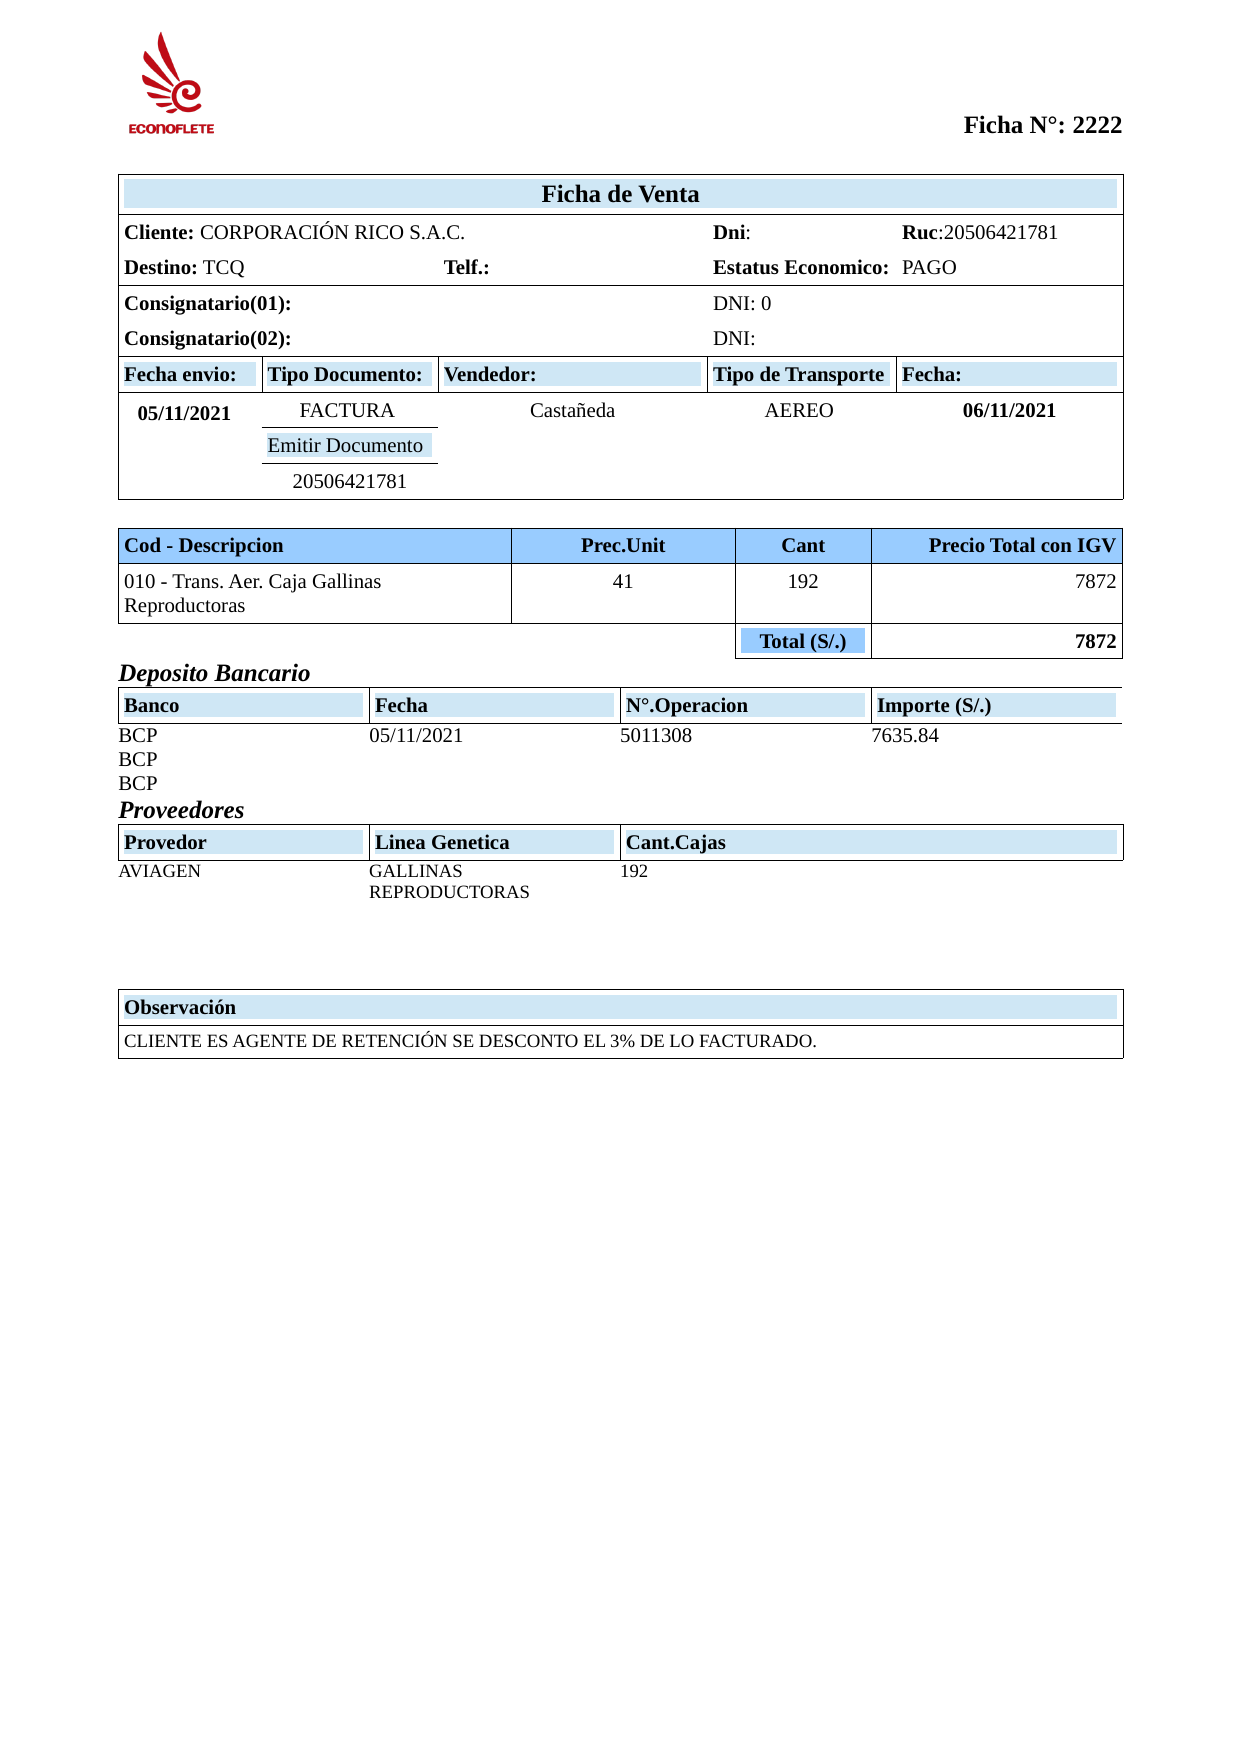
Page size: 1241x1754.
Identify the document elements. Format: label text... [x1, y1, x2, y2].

table_cell DNI: 0 [707, 286, 1123, 321]
table_header Ficha de Venta [119, 175, 1123, 214]
table_cell 41 [512, 564, 735, 623]
table_cell [118, 968, 369, 989]
table_cell BCP [118, 747, 369, 771]
table_header Precio Total con IGV [872, 529, 1122, 563]
table_cell PAGO [896, 249, 1123, 285]
table_header Importe (S/.) [872, 688, 1122, 723]
table_cell 7872 [872, 564, 1122, 623]
table_cell Dni: [707, 215, 896, 249]
table_cell 06/11/2021 [896, 393, 1123, 498]
table_header Banco [119, 688, 369, 723]
table_cell DNI: [707, 321, 1123, 356]
table_header Observación [119, 990, 1123, 1024]
table_cell BCP [118, 771, 369, 795]
table_cell Telf.: [438, 249, 707, 285]
picture [118, 31, 225, 134]
table_cell Fecha: [897, 357, 1123, 392]
table_cell [620, 968, 1123, 989]
table_cell Cliente: CORPORACIÓN RICO S.A.C. [119, 215, 707, 249]
table_cell Estatus Economico: [707, 249, 896, 285]
table_cell GALLINAS REPRODUCTORAS [369, 861, 620, 903]
table_cell Destino: TCQ [119, 249, 438, 285]
table_cell [118, 903, 369, 924]
table_cell Tipo de Transporte [708, 357, 896, 392]
table_cell [620, 903, 1123, 924]
table_header Prec.Unit [512, 529, 735, 563]
table_cell Consignatario(02): [119, 321, 707, 356]
table_cell [118, 946, 369, 967]
table_cell [620, 946, 1123, 967]
table_cell AVIAGEN [118, 861, 369, 903]
table_cell 5011308 [620, 724, 871, 747]
table_cell AEREO [707, 393, 896, 498]
table_cell 7635.84 [871, 724, 1122, 747]
table_cell 05/11/2021 [119, 393, 262, 498]
table_cell [369, 903, 620, 924]
table_cell [871, 771, 1122, 795]
table_header Cant [736, 529, 871, 563]
table_cell [369, 924, 620, 946]
table_cell [620, 924, 1123, 946]
table_cell Emitir Documento [262, 428, 438, 463]
table_cell Fecha envio: [119, 357, 262, 392]
text Deposito Bancario [118, 658, 1122, 687]
table_cell [369, 747, 620, 771]
table_header Fecha [370, 688, 620, 723]
table_cell 7872 [872, 624, 1122, 658]
table_cell Ruc:20506421781 [896, 215, 1123, 249]
table_cell Consignatario(01): [119, 286, 707, 321]
table_header Linea Genetica [370, 825, 620, 859]
table_cell BCP [118, 724, 369, 747]
table_cell [620, 771, 871, 795]
table_cell Total (S/.) [736, 624, 871, 658]
table_cell 192 [736, 564, 871, 623]
table_cell [369, 771, 620, 795]
text Proveedores [118, 795, 1122, 824]
table_cell [369, 968, 620, 989]
table_cell Castañeda [438, 393, 707, 498]
table_header Provedor [119, 825, 369, 859]
table_header Cod - Descripcion [119, 529, 511, 563]
table_cell 20506421781 [262, 464, 438, 498]
table_cell CLIENTE ES AGENTE DE RETENCIÓN SE DESCONTO EL 3% DE LO FACTURADO. [119, 1026, 1123, 1058]
table_header Cant.Cajas [621, 825, 1123, 859]
table_cell 05/11/2021 [369, 724, 620, 747]
table_cell [118, 924, 369, 946]
table_cell FACTURA [262, 393, 438, 427]
table_header N°.Operacion [621, 688, 871, 723]
table_cell [118, 624, 511, 658]
table_cell [871, 747, 1122, 771]
table_cell [511, 624, 735, 658]
table_cell Vendedor: [439, 357, 707, 392]
table_cell [620, 747, 871, 771]
table_cell 192 [620, 861, 1123, 903]
table_cell Tipo Documento: [263, 357, 438, 392]
table_cell [369, 946, 620, 967]
table_cell 010 - Trans. Aer. Caja Gallinas Reproductoras [119, 564, 511, 623]
